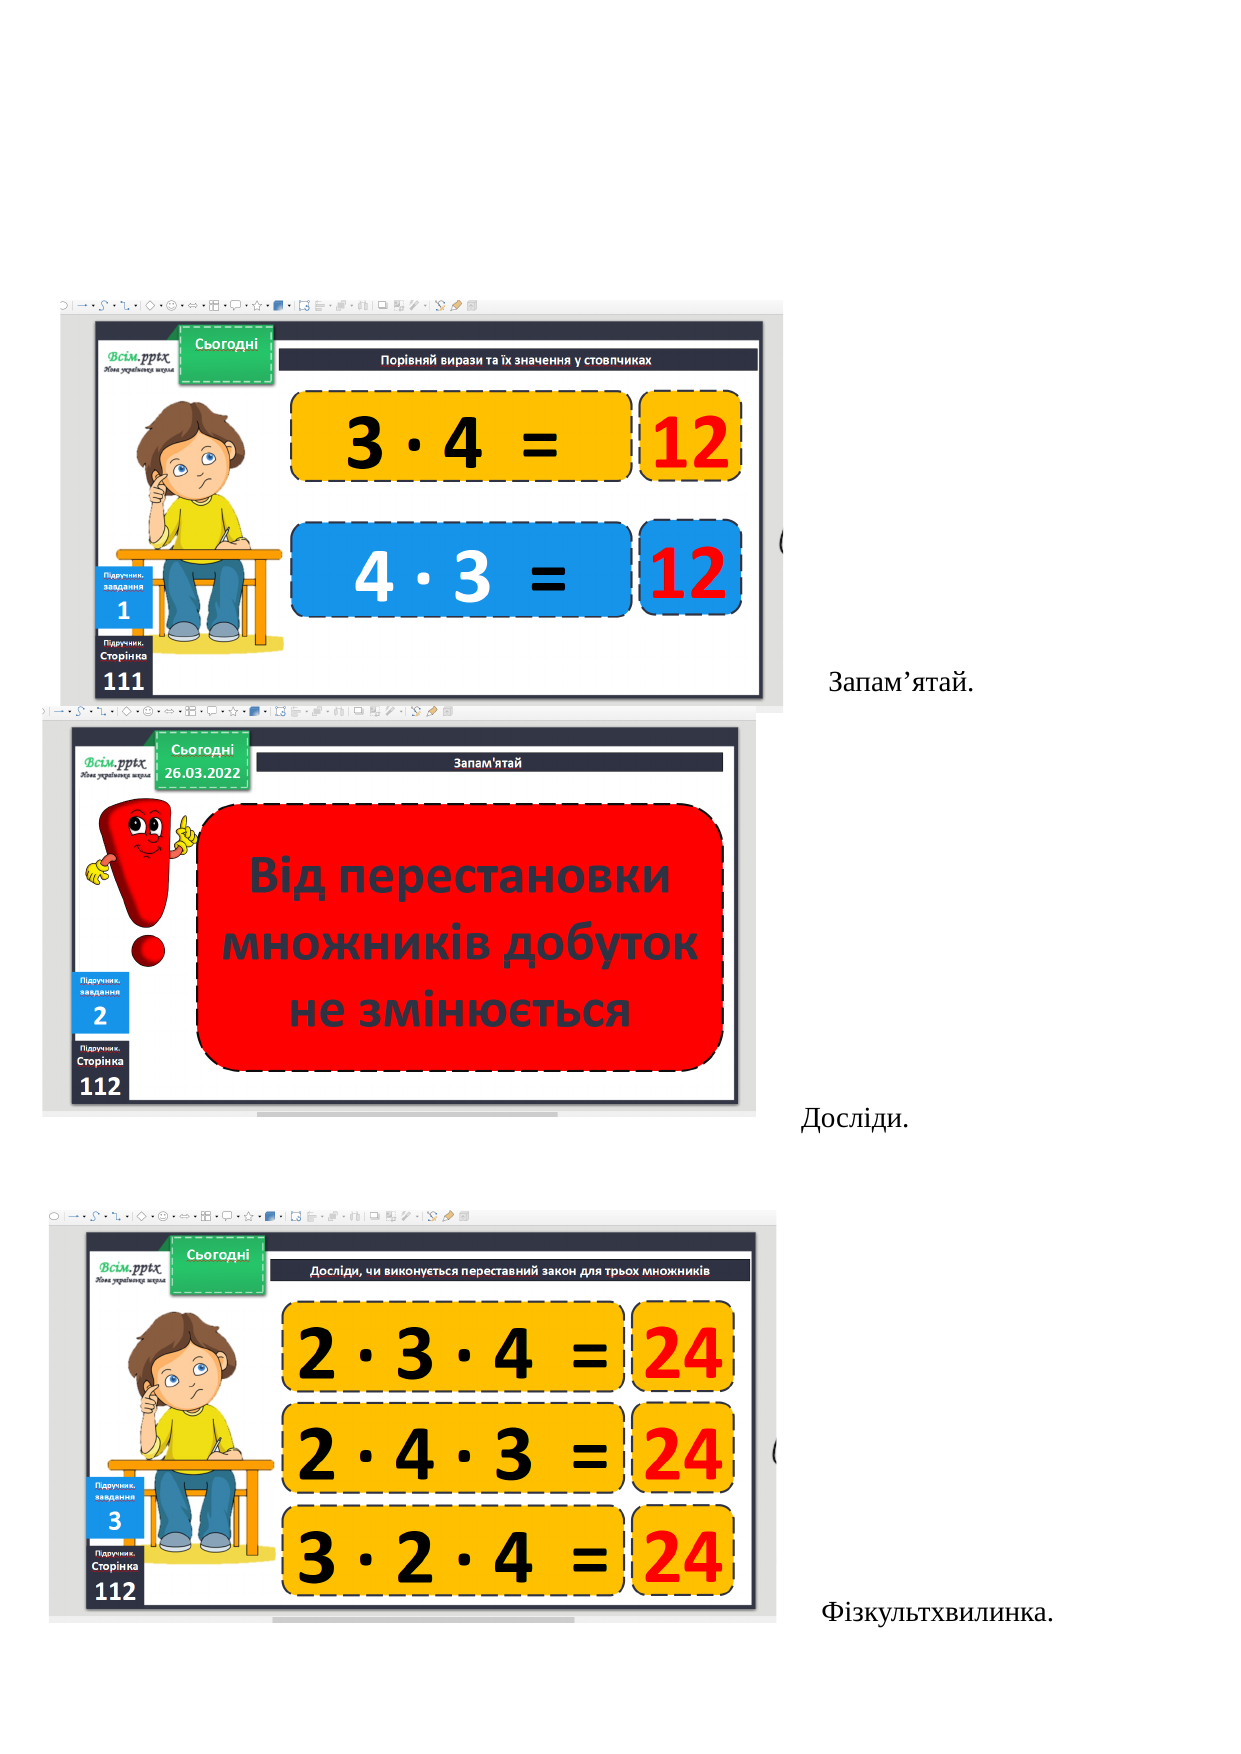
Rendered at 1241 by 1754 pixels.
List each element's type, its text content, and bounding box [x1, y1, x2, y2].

picture [48, 1210, 777, 1623]
text Досліди. [118, 1100, 1122, 1134]
text Запам’ятай. [784, 664, 1122, 698]
text Фізкультхвилинка. [118, 1594, 1122, 1627]
picture [42, 300, 784, 1117]
